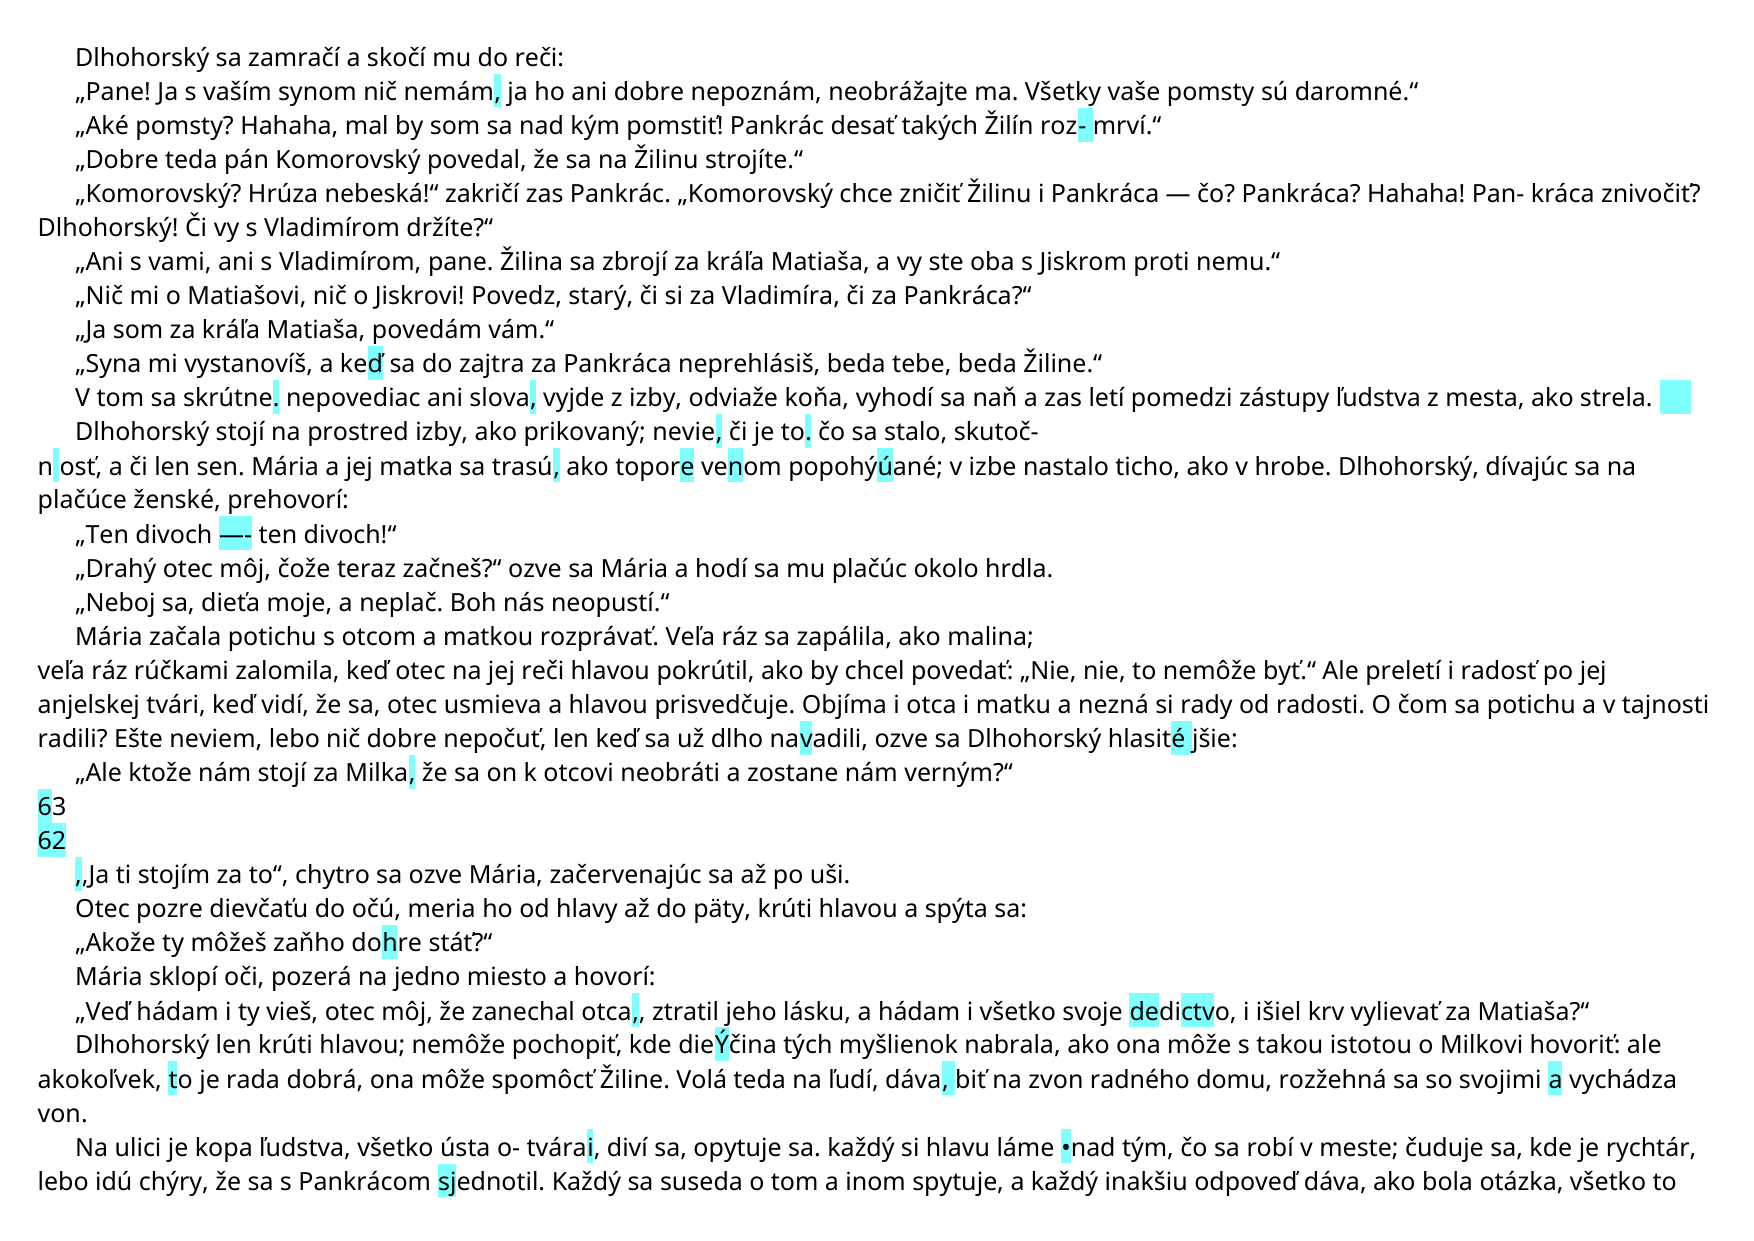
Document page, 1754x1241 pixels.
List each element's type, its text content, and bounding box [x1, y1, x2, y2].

text „Ani s vami, ani s Vladimírom, pane. Žilina sa zbrojí za kráľa Matiaša, a vy ste oba s Jiskrom proti nemu.“ [37, 244, 1716, 278]
text „Dobre teda pán Komorovský povedal, že sa na Žilinu strojíte.“ [37, 142, 1716, 176]
text „Ja som za kráľa Matiaša, povedám vám.“ [37, 312, 1716, 346]
text „Syna mi vystanovíš, a keď sa do zajtra za Pankráca neprehlásiš, beda tebe, beda Žiline.“ [37, 346, 1716, 380]
text „Pane! Ja s vaším synom nič nemám, ja ho ani dobre nepoznám, neobrážajte ma. Všetky vaše pomsty sú daromné.“ [37, 73, 1716, 107]
text „Aké pomsty? Hahaha, mal by som sa nad kým pomstiť! Pankrác desať takých Žilín roz- mrví.“ [37, 107, 1716, 142]
text Mária sklopí oči, pozerá na jedno miesto a hovorí: [37, 959, 1716, 993]
text 62 [37, 823, 1716, 857]
text Na ulici je kopa ľudstva, všetko ústa o- tvárai, diví sa, opytuje sa. každý si hlavu láme •nad tým, čo sa robí v meste; čuduje sa, kde je rychtár, lebo idú chýry, že sa s Pankrácom sjednotil. Každý sa suseda o tom a inom spytuje, a každý inakšiu odpoveď dáva, ako bola otázka, všetko to [37, 1129, 1716, 1197]
text 63 [37, 789, 1716, 823]
text Mária začala potichu s otcom a matkou rozprávať. Veľa ráz sa zapálila, ako malina; [37, 618, 1716, 652]
text „Neboj sa, dieťa moje, a neplač. Boh nás neopustí.“ [37, 584, 1716, 618]
text „Komorovský? Hrúza nebeská!“ zakričí zas Pankrác. „Komorovský chce zničiť Žilinu i Pankráca — čo? Pankráca? Hahaha! Pan- kráca znivočiť? Dlhohorský! Či vy s Vladimírom držíte?“ [37, 176, 1716, 244]
text ,,Ja ti stojím za to“, chytro sa ozve Mária, začervenajúc sa až po uši. [37, 857, 1716, 891]
text Dlhohorský stojí na prostred izby, ako prikovaný; nevie, či je to. čo sa stalo, skutoč- [37, 414, 1716, 448]
text „Veď hádam i ty vieš, otec môj, že zanechal otca,, ztratil jeho lásku, a hádam i všetko svoje dedictvo, i išiel krv vylievať za Matiaša?“ [37, 993, 1716, 1027]
text „Nič mi o Matiašovi, nič o Jiskrovi! Povedz, starý, či si za Vladimíra, či za Pankráca?“ [37, 278, 1716, 312]
text Dlhohorský sa zamračí a skočí mu do reči: [37, 39, 1716, 73]
text „Ale ktože nám stojí za Milka, že sa on k otcovi neobráti a zostane nám verným?“ [37, 755, 1716, 789]
text V tom sa skrútne. nepovediac ani slova, vyjde z izby, odviaže koňa, vyhodí sa naň a zas letí pomedzi zástupy ľudstva z mesta, ako strela. [37, 380, 1716, 414]
text „Drahý otec môj, čože teraz začneš?“ ozve sa Mária a hodí sa mu plačúc okolo hrdla. [37, 550, 1716, 584]
text „Ten divoch —- ten divoch!“ [37, 516, 1716, 550]
text Dlhohorský len krúti hlavou; nemôže pochopiť, kde dieÝčina tých myšlienok nabrala, ako ona môže s takou istotou o Milkovi hovoriť: ale akokoľvek, to je rada dobrá, ona môže spomôcť Žiline. Volá teda na ľudí, dáva, biť na zvon radného domu, rozžehná sa so svojimi a vychádza von. [37, 1027, 1716, 1129]
text „Akože ty môžeš zaňho dohre stáť?“ [37, 925, 1716, 959]
text veľa ráz rúčkami zalomila, keď otec na jej reči hlavou pokrútil, ako by chcel povedať: „Nie, nie, to nemôže byť.“ Ale preletí i radosť po jej anjelskej tvári, keď vidí, že sa, otec usmieva a hlavou prisvedčuje. Objíma i otca i matku a nezná si rady od radosti. O čom sa potichu a v tajnosti radili? Ešte neviem, lebo nič dobre nepočuť, len keď sa už dlho navadili, ozve sa Dlhohorský hlasité jšie: [37, 652, 1716, 755]
text n osť, a či len sen. Mária a jej matka sa trasú, ako topore venom popohýúané; v izbe nastalo ticho, ako v hrobe. Dlhohorský, dívajúc sa na plačúce ženské, prehovorí: [37, 448, 1716, 516]
text Otec pozre dievčaťu do očú, meria ho od hlavy až do päty, krúti hlavou a spýta sa: [37, 891, 1716, 925]
